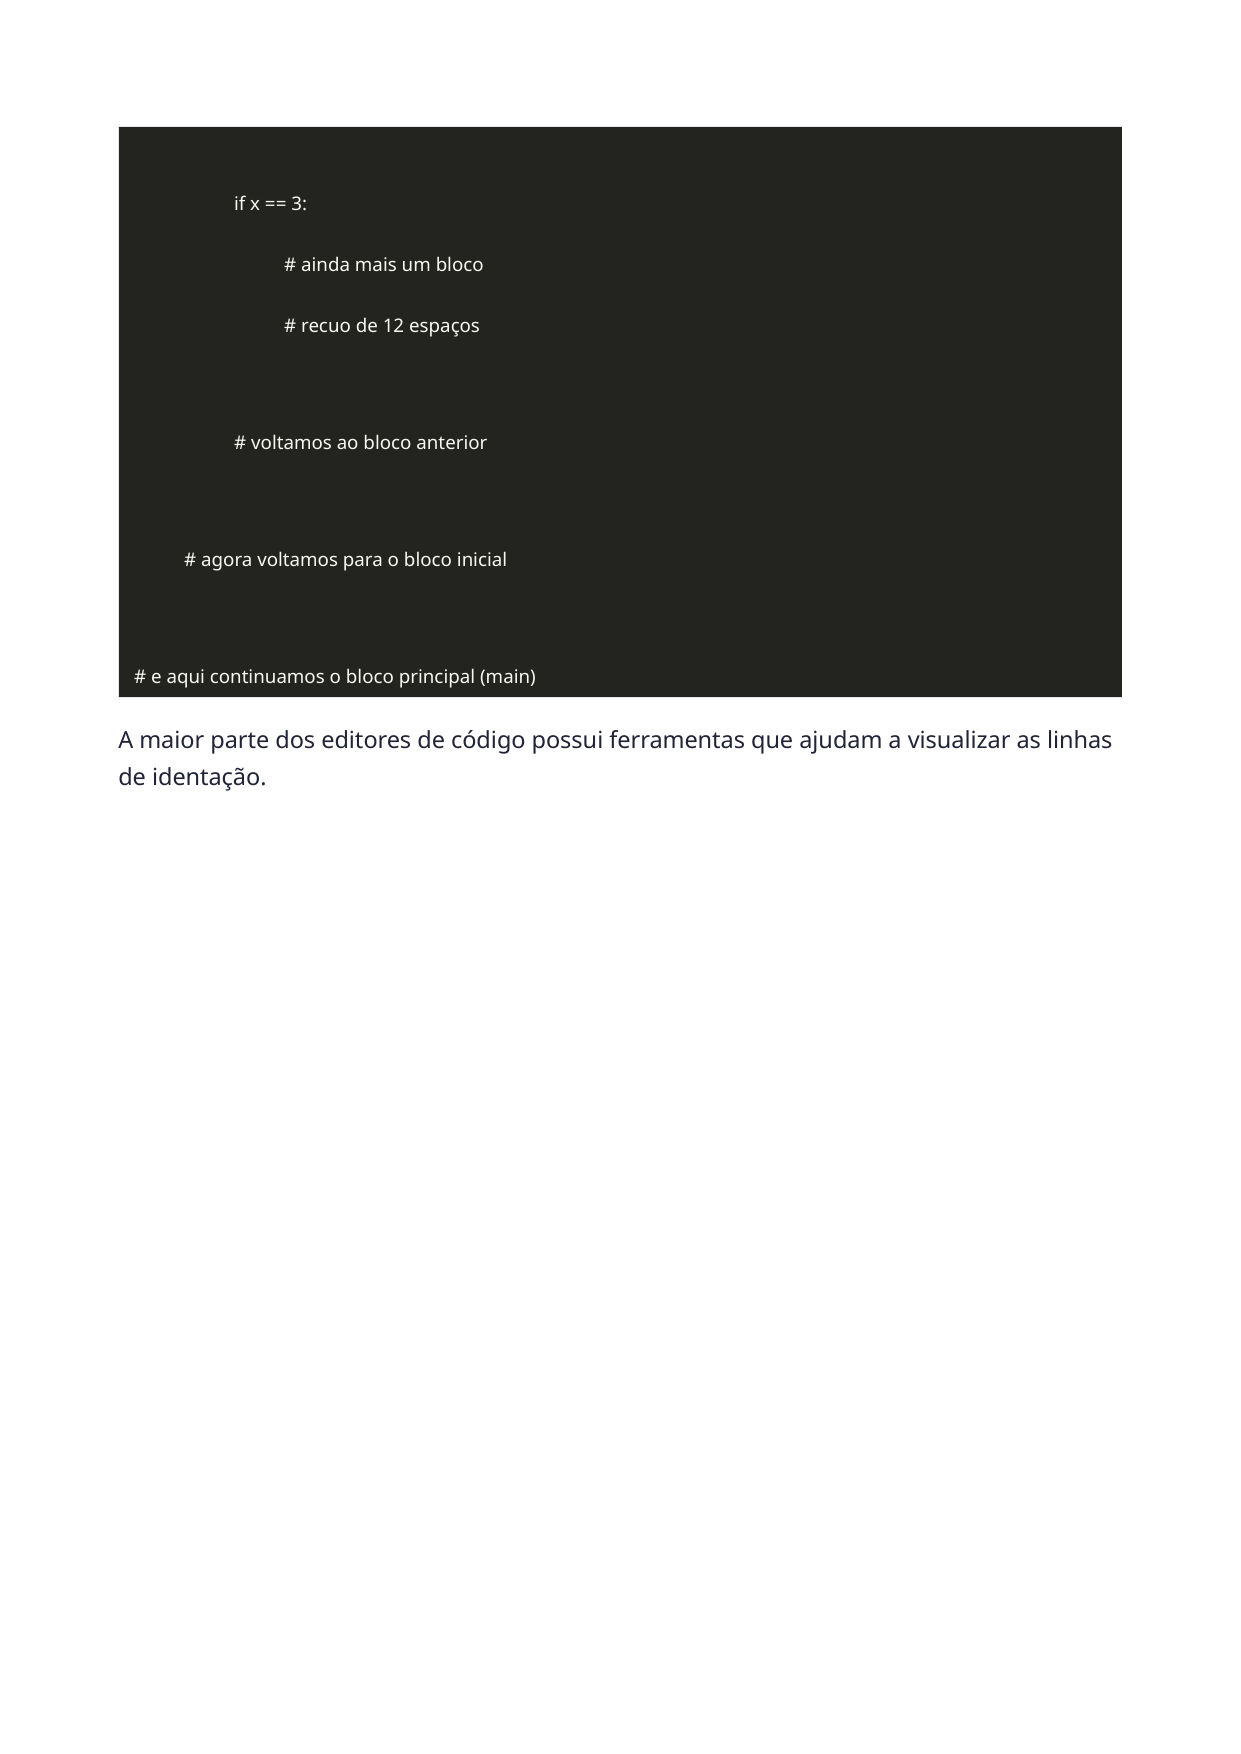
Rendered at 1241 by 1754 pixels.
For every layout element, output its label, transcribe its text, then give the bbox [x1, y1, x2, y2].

text # ainda mais um bloco [119, 243, 1122, 277]
text # agora voltamos para o bloco inicial [119, 538, 1122, 573]
text # recuo de 12 espaços [119, 304, 1122, 338]
text # e aqui continuamos o bloco principal (main) [119, 656, 1122, 697]
text # voltamos ao bloco anterior [119, 421, 1122, 456]
text if x == 3: [119, 182, 1122, 217]
text A maior parte dos editores de código possui ferramentas que ajudam a visualizar as linhas de identação. [118, 723, 1122, 792]
